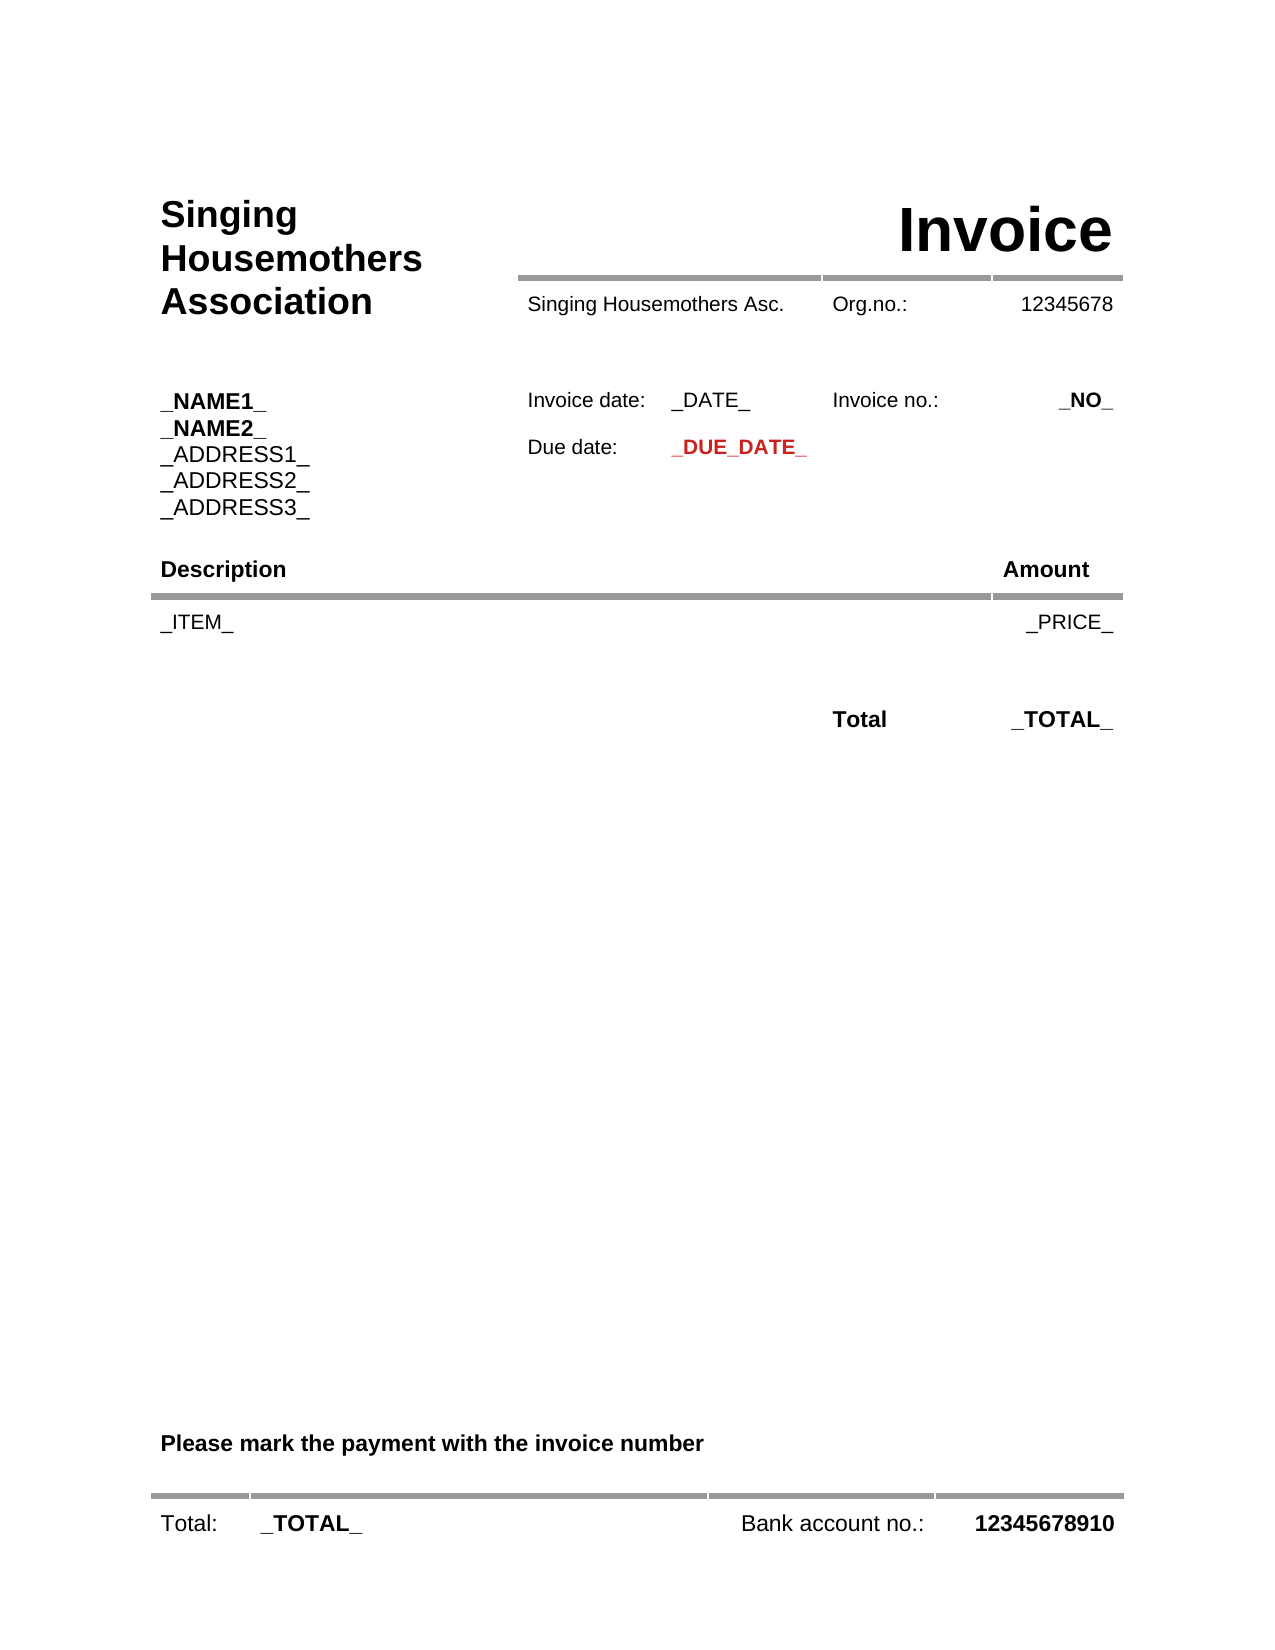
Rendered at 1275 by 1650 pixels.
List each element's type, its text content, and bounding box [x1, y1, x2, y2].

table_cell Singing Housemothers Asc. [518, 281, 821, 376]
table_cell _NO_ [993, 376, 1123, 422]
table_cell [151, 696, 516, 743]
table_header Invoice [823, 182, 1123, 275]
table_cell _PRICE_ [993, 600, 1123, 644]
table_cell Org.no.: [823, 281, 991, 376]
table_cell 12345678 [993, 281, 1123, 376]
table_cell Description [151, 546, 991, 593]
table_cell [518, 696, 660, 743]
table_cell [823, 471, 992, 544]
table_cell Amount [993, 544, 1123, 593]
table_cell [662, 471, 821, 544]
table_cell [151, 646, 991, 693]
table_cell Due date: [518, 424, 660, 469]
table_cell [993, 646, 1123, 693]
table_cell _DUE_DATE_ [662, 424, 821, 469]
table_cell Total [823, 696, 991, 743]
table_cell [993, 469, 1123, 544]
table_cell _TOTAL_ [993, 696, 1123, 743]
table_cell [823, 424, 992, 469]
table_header Singing Housemothers Association [151, 182, 516, 376]
table_cell Invoice date: [518, 378, 660, 422]
table_cell [993, 423, 1123, 469]
table_cell [662, 696, 821, 743]
table_cell _DATE_ [662, 378, 821, 422]
table_cell _NAME1_ _NAME2_ _ADDRESS1_ _ADDRESS2_ _ADDRESS3_ [151, 378, 516, 544]
table_header [518, 182, 821, 275]
table_cell _ITEM_ [151, 600, 991, 644]
table_cell [518, 471, 660, 544]
table_cell Invoice no.: [823, 378, 992, 422]
